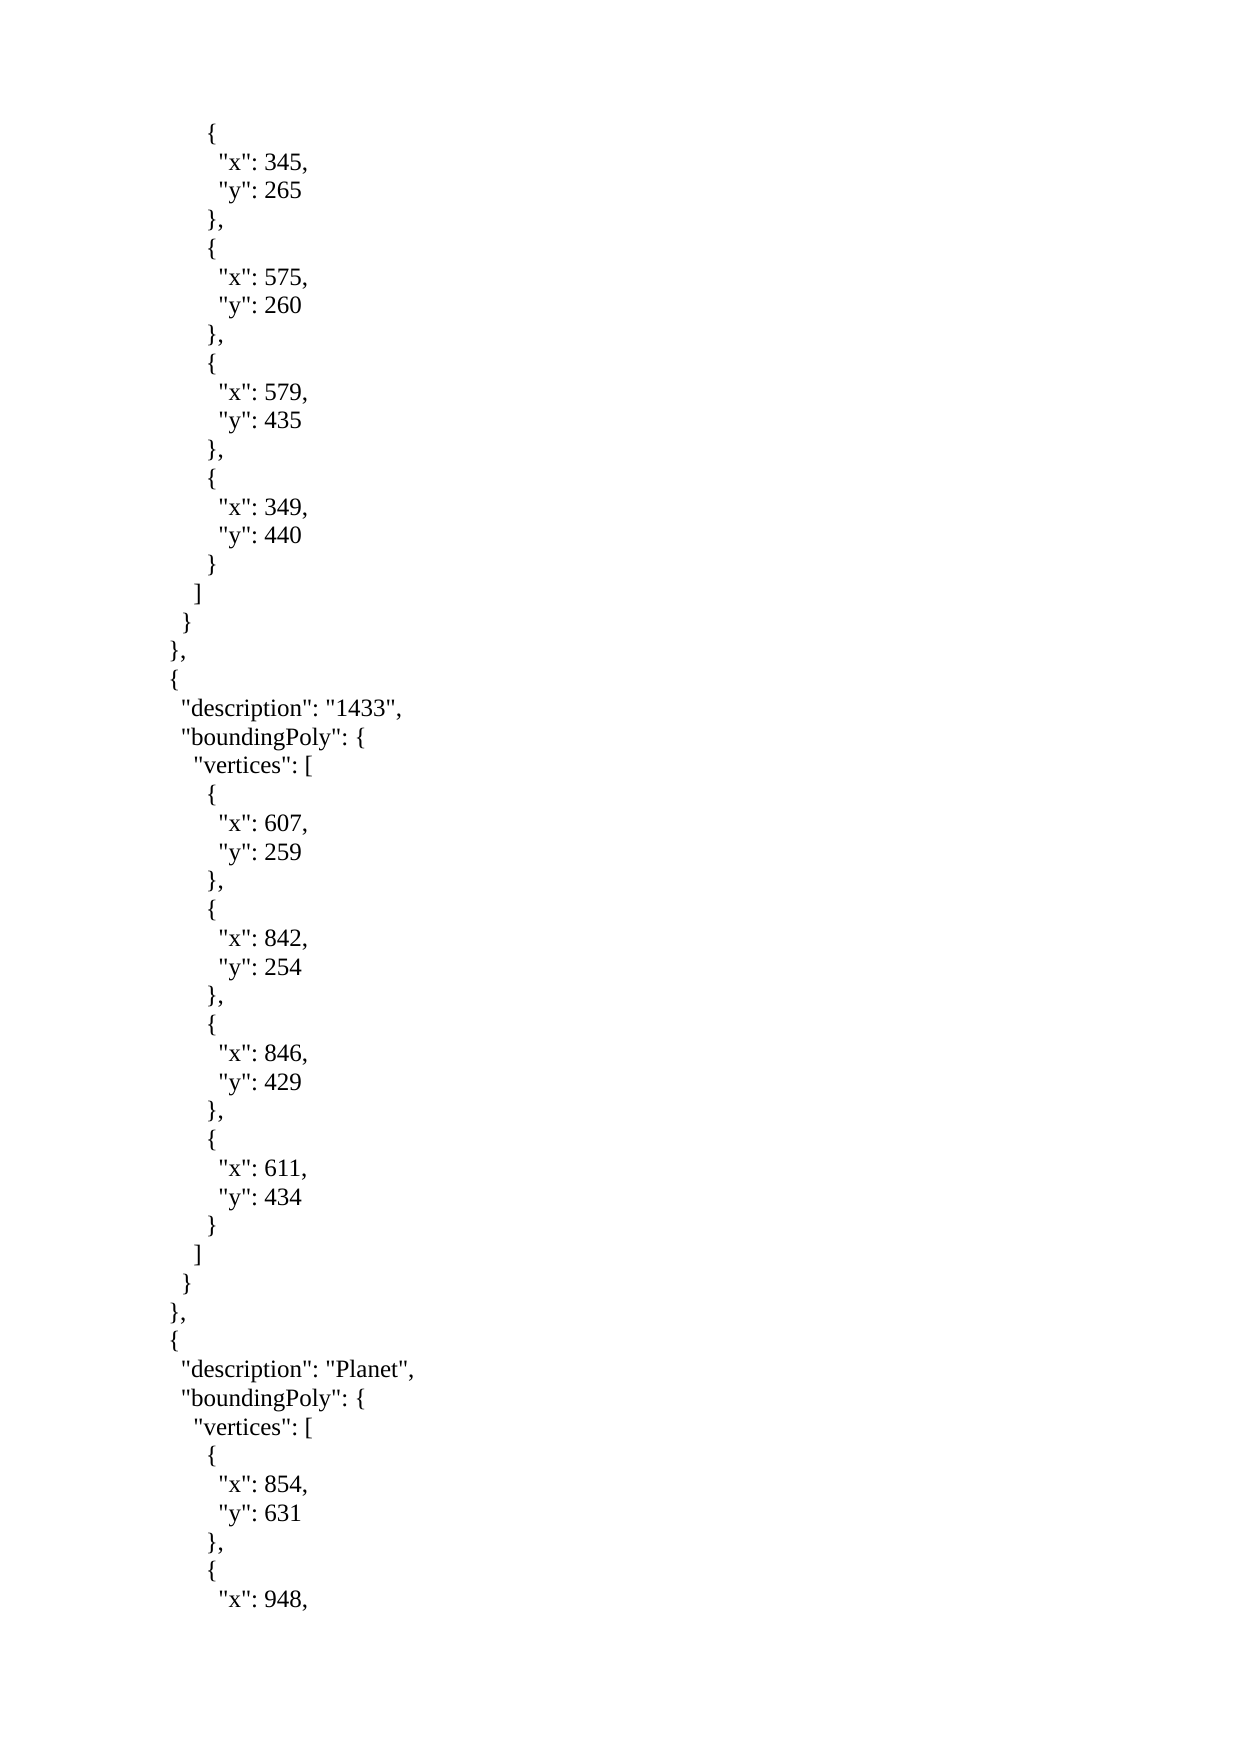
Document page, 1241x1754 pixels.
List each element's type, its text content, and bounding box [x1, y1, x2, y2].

text }, [118, 434, 1122, 463]
text "x": 948, [118, 1584, 1122, 1613]
text "vertices": [ [118, 751, 1122, 779]
text { [118, 1124, 1122, 1153]
text }, [118, 319, 1122, 348]
text "boundingPoly": { [118, 1383, 1122, 1412]
text "x": 611, [118, 1153, 1122, 1182]
text ] [118, 578, 1122, 607]
text "x": 842, [118, 923, 1122, 952]
text { [118, 1556, 1122, 1584]
text "x": 349, [118, 492, 1122, 521]
text "x": 846, [118, 1038, 1122, 1067]
text { [118, 463, 1122, 492]
text }, [118, 1297, 1122, 1326]
text { [118, 233, 1122, 262]
text } [118, 1211, 1122, 1239]
text }, [118, 1096, 1122, 1124]
text } [118, 549, 1122, 578]
text "y": 631 [118, 1498, 1122, 1527]
text { [118, 779, 1122, 808]
text "description": "1433", [118, 693, 1122, 722]
text "boundingPoly": { [118, 722, 1122, 751]
text }, [118, 204, 1122, 233]
text "x": 607, [118, 808, 1122, 837]
text { [118, 664, 1122, 693]
text "y": 254 [118, 952, 1122, 981]
text "y": 435 [118, 406, 1122, 434]
text { [118, 118, 1122, 147]
text { [118, 1326, 1122, 1354]
text "x": 854, [118, 1469, 1122, 1498]
text "x": 579, [118, 377, 1122, 406]
text } [118, 1268, 1122, 1297]
text }, [118, 636, 1122, 664]
text "description": "Planet", [118, 1354, 1122, 1383]
text }, [118, 1527, 1122, 1556]
text "y": 260 [118, 291, 1122, 319]
text }, [118, 866, 1122, 894]
text "y": 429 [118, 1067, 1122, 1096]
text } [118, 607, 1122, 636]
text }, [118, 981, 1122, 1009]
text "y": 434 [118, 1182, 1122, 1211]
text "y": 265 [118, 176, 1122, 204]
text "y": 259 [118, 837, 1122, 866]
text { [118, 894, 1122, 923]
text "y": 440 [118, 521, 1122, 549]
text ] [118, 1239, 1122, 1268]
text "vertices": [ [118, 1412, 1122, 1441]
text { [118, 1441, 1122, 1469]
text "x": 575, [118, 262, 1122, 291]
text { [118, 348, 1122, 377]
text "x": 345, [118, 147, 1122, 176]
text { [118, 1009, 1122, 1038]
